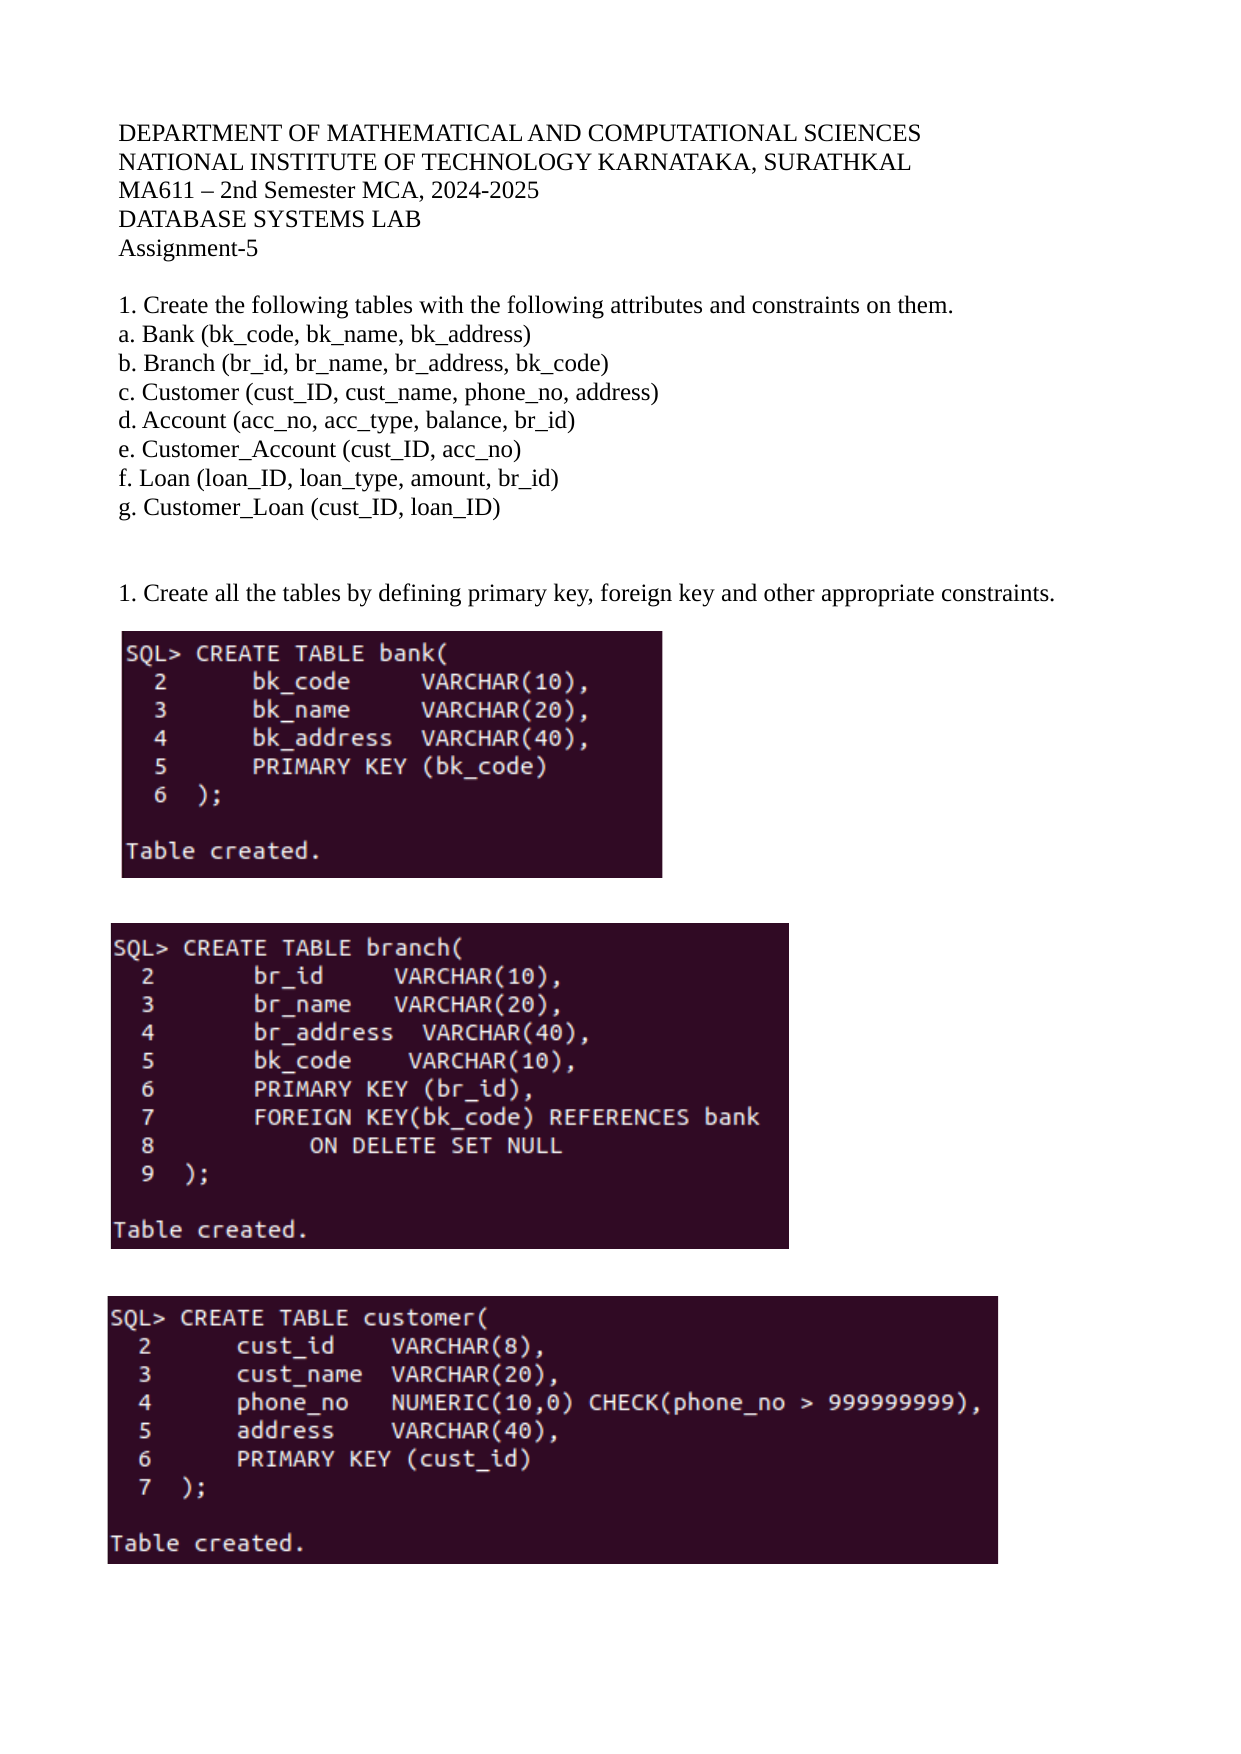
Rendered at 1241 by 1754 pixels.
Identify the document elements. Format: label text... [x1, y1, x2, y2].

text MA611 – 2nd Semester MCA, 2024-2025 [118, 176, 1122, 204]
text c. Customer (cust_ID, cust_name, phone_no, address) [118, 377, 1122, 406]
text b. Branch (br_id, br_name, br_address, bk_code) [118, 348, 1122, 377]
text g. Customer_Loan (cust_ID, loan_ID) [118, 492, 1122, 521]
text e. Customer_Account (cust_ID, acc_no) [118, 434, 1122, 463]
picture [110, 923, 789, 1249]
text DATABASE SYSTEMS LAB [118, 204, 1122, 233]
text NATIONAL INSTITUTE OF TECHNOLOGY KARNATAKA, SURATHKAL [118, 147, 1122, 176]
text DEPARTMENT OF MATHEMATICAL AND COMPUTATIONAL SCIENCES [118, 118, 1122, 147]
text f. Loan (loan_ID, loan_type, amount, br_id) [118, 463, 1122, 492]
text a. Bank (bk_code, bk_name, bk_address) [118, 319, 1122, 348]
text d. Account (acc_no, acc_type, balance, br_id) [118, 406, 1122, 434]
text 1. Create the following tables with the following attributes and constraints on them. [118, 291, 1122, 319]
picture [121, 631, 663, 878]
picture [107, 1296, 999, 1564]
text Assignment-5 [118, 233, 1122, 262]
text 1. Create all the tables by defining primary key, foreign key and other appropriate constraints. [118, 578, 1122, 607]
